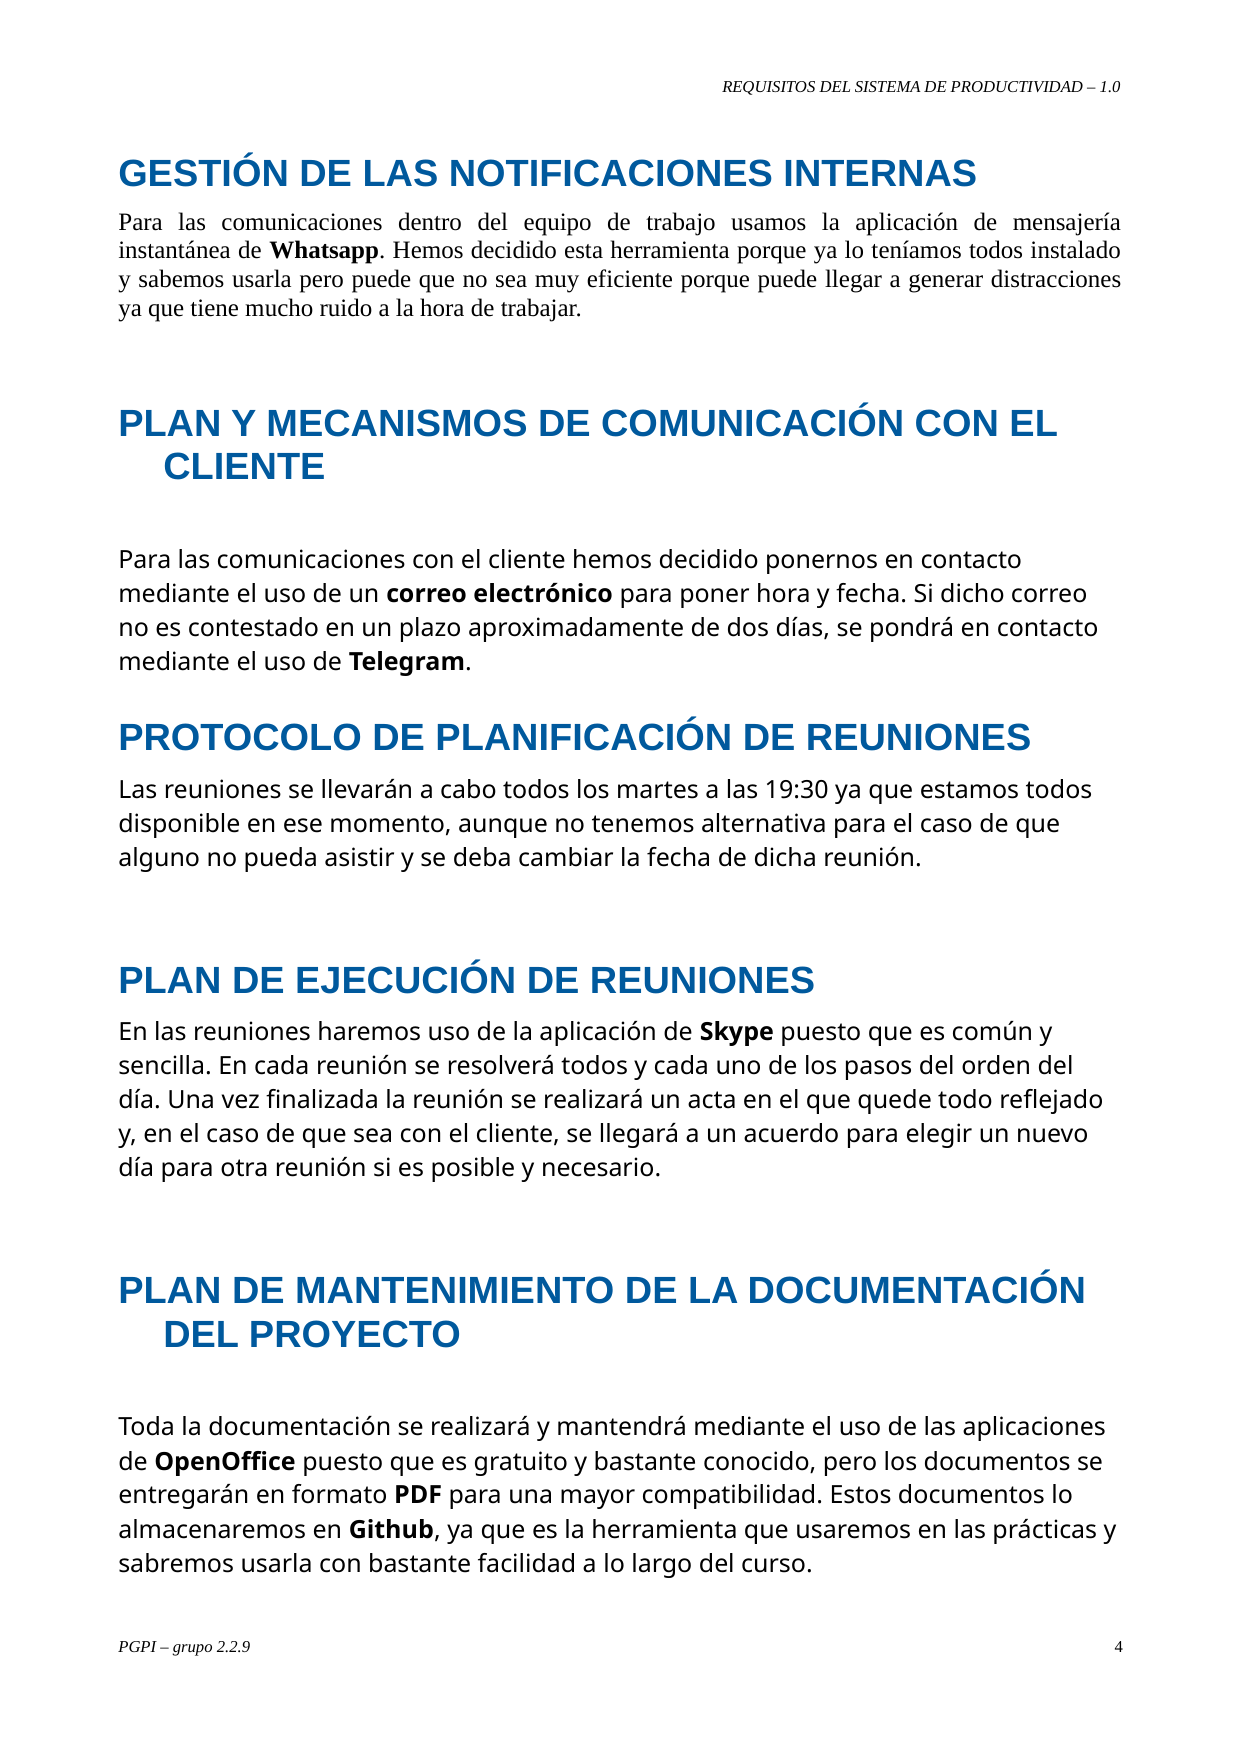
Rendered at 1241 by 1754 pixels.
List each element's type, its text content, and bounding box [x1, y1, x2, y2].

text En las reuniones haremos uso de la aplicación de Skype puesto que es común y sencilla. En cada reunión se resolverá todos y cada uno de los pasos del orden del día. Una vez finalizada la reunión se realizará un acta en el que quede todo reflejado y, en el caso de que sea con el cliente, se llegará a un acuerdo para elegir un nuevo día para otra reunión si es posible y necesario. [118, 1014, 1122, 1184]
subtitle Plan y mecanismos de comunicación con el cliente [118, 400, 1122, 488]
text Toda la documentación se realizará y mantendrá mediante el uso de las aplicaciones de OpenOffice puesto que es gratuito y bastante conocido, pero los documentos se entregarán en formato PDF para una mayor compatibilidad. Estos documentos lo almacenaremos en Github, ya que es la herramienta que usaremos en las prácticas y sabremos usarla con bastante facilidad a lo largo del curso. [118, 1409, 1122, 1579]
subtitle Protocolo de planificación de reuniones [118, 715, 1122, 759]
text Para las comunicaciones dentro del equipo de trabajo usamos la aplicación de mensajería instantánea de Whatsapp. Hemos decidido esta herramienta porque ya lo teníamos todos instalado y sabemos usarla pero puede que no sea muy eficiente porque puede llegar a generar distracciones ya que tiene mucho ruido a la hora de trabajar. [118, 207, 1122, 322]
text Las reuniones se llevarán a cabo todos los martes a las 19:30 ya que estamos todos disponible en ese momento, aunque no tenemos alternativa para el caso de que alguno no pueda asistir y se deba cambiar la fecha de dicha reunión. [118, 771, 1122, 873]
text Para las comunicaciones con el cliente hemos decidido ponernos en contacto mediante el uso de un correo electrónico para poner hora y fecha. Si dicho correo no es contestado en un plazo aproximadamente de dos días, se pondrá en contacto mediante el uso de Telegram. [118, 541, 1122, 678]
subtitle Plan de ejecución de reuniones [118, 957, 1122, 1001]
subtitle Gestión de las notificaciones internas [118, 150, 1122, 194]
subtitle Plan de mantenimiento de la documentación del proyecto [118, 1268, 1122, 1355]
